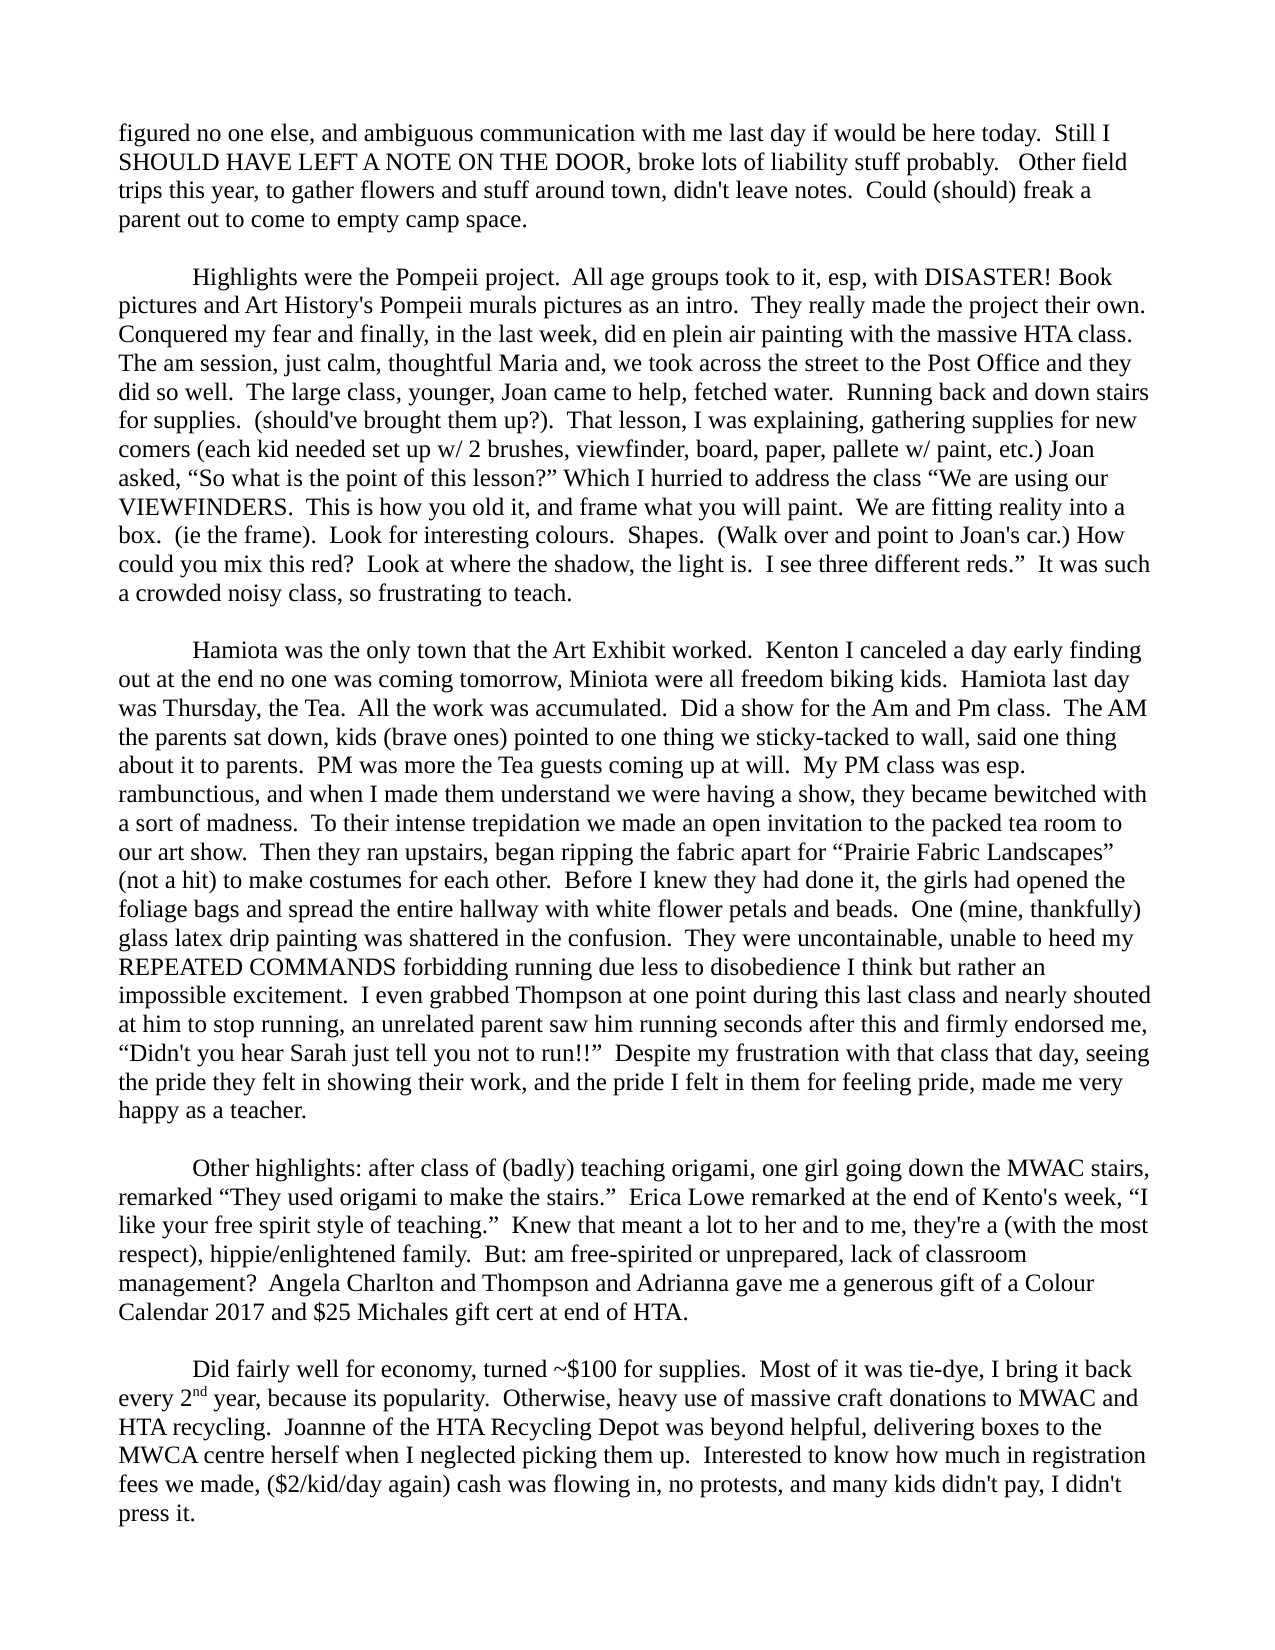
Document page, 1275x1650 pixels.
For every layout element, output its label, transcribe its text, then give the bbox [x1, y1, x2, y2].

text Hamiota was the only town that the Art Exhibit worked. Kenton I canceled a day early finding out at the end no one was coming tomorrow, Miniota were all freedom biking kids. Hamiota last day was Thursday, the Tea. All the work was accumulated. Did a show for the Am and Pm class. The AM the parents sat down, kids (brave ones) pointed to one thing we sticky-tacked to wall, said one thing about it to parents. PM was more the Tea guests coming up at will. My PM class was esp. rambunctious, and when I made them understand we were having a show, they became bewitched with a sort of madness. To their intense trepidation we made an open invitation to the packed tea room to our art show. Then they ran upstairs, began ripping the fabric apart for “Prairie Fabric Landscapes” (not a hit) to make costumes for each other. Before I knew they had done it, the girls had opened the foliage bags and spread the entire hallway with white flower petals and beads. One (mine, thankfully) glass latex drip painting was shattered in the confusion. They were uncontainable, unable to heed my REPEATED COMMANDS forbidding running due less to disobedience I think but rather an impossible excitement. I even grabbed Thompson at one point during this last class and nearly shouted at him to stop running, an unrelated parent saw him running seconds after this and firmly endorsed me, “Didn't you hear Sarah just tell you not to run!!” Despite my frustration with that class that day, seeing the pride they felt in showing their work, and the pride I felt in them for feeling pride, made me very happy as a teacher. [118, 636, 1157, 1124]
text Other highlights: after class of (badly) teaching origami, one girl going down the MWAC stairs, remarked “They used origami to make the stairs.” Erica Lowe remarked at the end of Kento's week, “I like your free spirit style of teaching.” Knew that meant a lot to her and to me, they're a (with the most respect), hippie/enlightened family. But: am free-spirited or unprepared, lack of classroom management? Angela Charlton and Thompson and Adrianna gave me a generous gift of a Colour Calendar 2017 and $25 Michales gift cert at end of HTA. [118, 1153, 1157, 1326]
text figured no one else, and ambiguous communication with me last day if would be here today. Still I SHOULD HAVE LEFT A NOTE ON THE DOOR, broke lots of liability stuff probably. Other field trips this year, to gather flowers and stuff around town, didn't leave notes. Could (should) freak a parent out to come to empty camp space. [118, 118, 1157, 233]
text Did fairly well for economy, turned ~$100 for supplies. Most of it was tie-dye, I bring it back every 2nd year, because its popularity. Otherwise, heavy use of massive craft donations to MWAC and HTA recycling. Joannne of the HTA Recycling Depot was beyond helpful, delivering boxes to the MWCA centre herself when I neglected picking them up. Interested to know how much in registration fees we made, ($2/kid/day again) cash was flowing in, no protests, and many kids didn't pay, I didn't press it. [118, 1354, 1157, 1527]
text Highlights were the Pompeii project. All age groups took to it, esp, with DISASTER! Book pictures and Art History's Pompeii murals pictures as an intro. They really made the project their own. Conquered my fear and finally, in the last week, did en plein air painting with the massive HTA class. The am session, just calm, thoughtful Maria and, we took across the street to the Post Office and they did so well. The large class, younger, Joan came to help, fetched water. Running back and down stairs for supplies. (should've brought them up?). That lesson, I was explaining, gathering supplies for new comers (each kid needed set up w/ 2 brushes, viewfinder, board, paper, pallete w/ paint, etc.) Joan asked, “So what is the point of this lesson?” Which I hurried to address the class “We are using our VIEWFINDERS. This is how you old it, and frame what you will paint. We are fitting reality into a box. (ie the frame). Look for interesting colours. Shapes. (Walk over and point to Joan's car.) How could you mix this red? Look at where the shadow, the light is. I see three different reds.” It was such a crowded noisy class, so frustrating to teach. [118, 262, 1157, 607]
